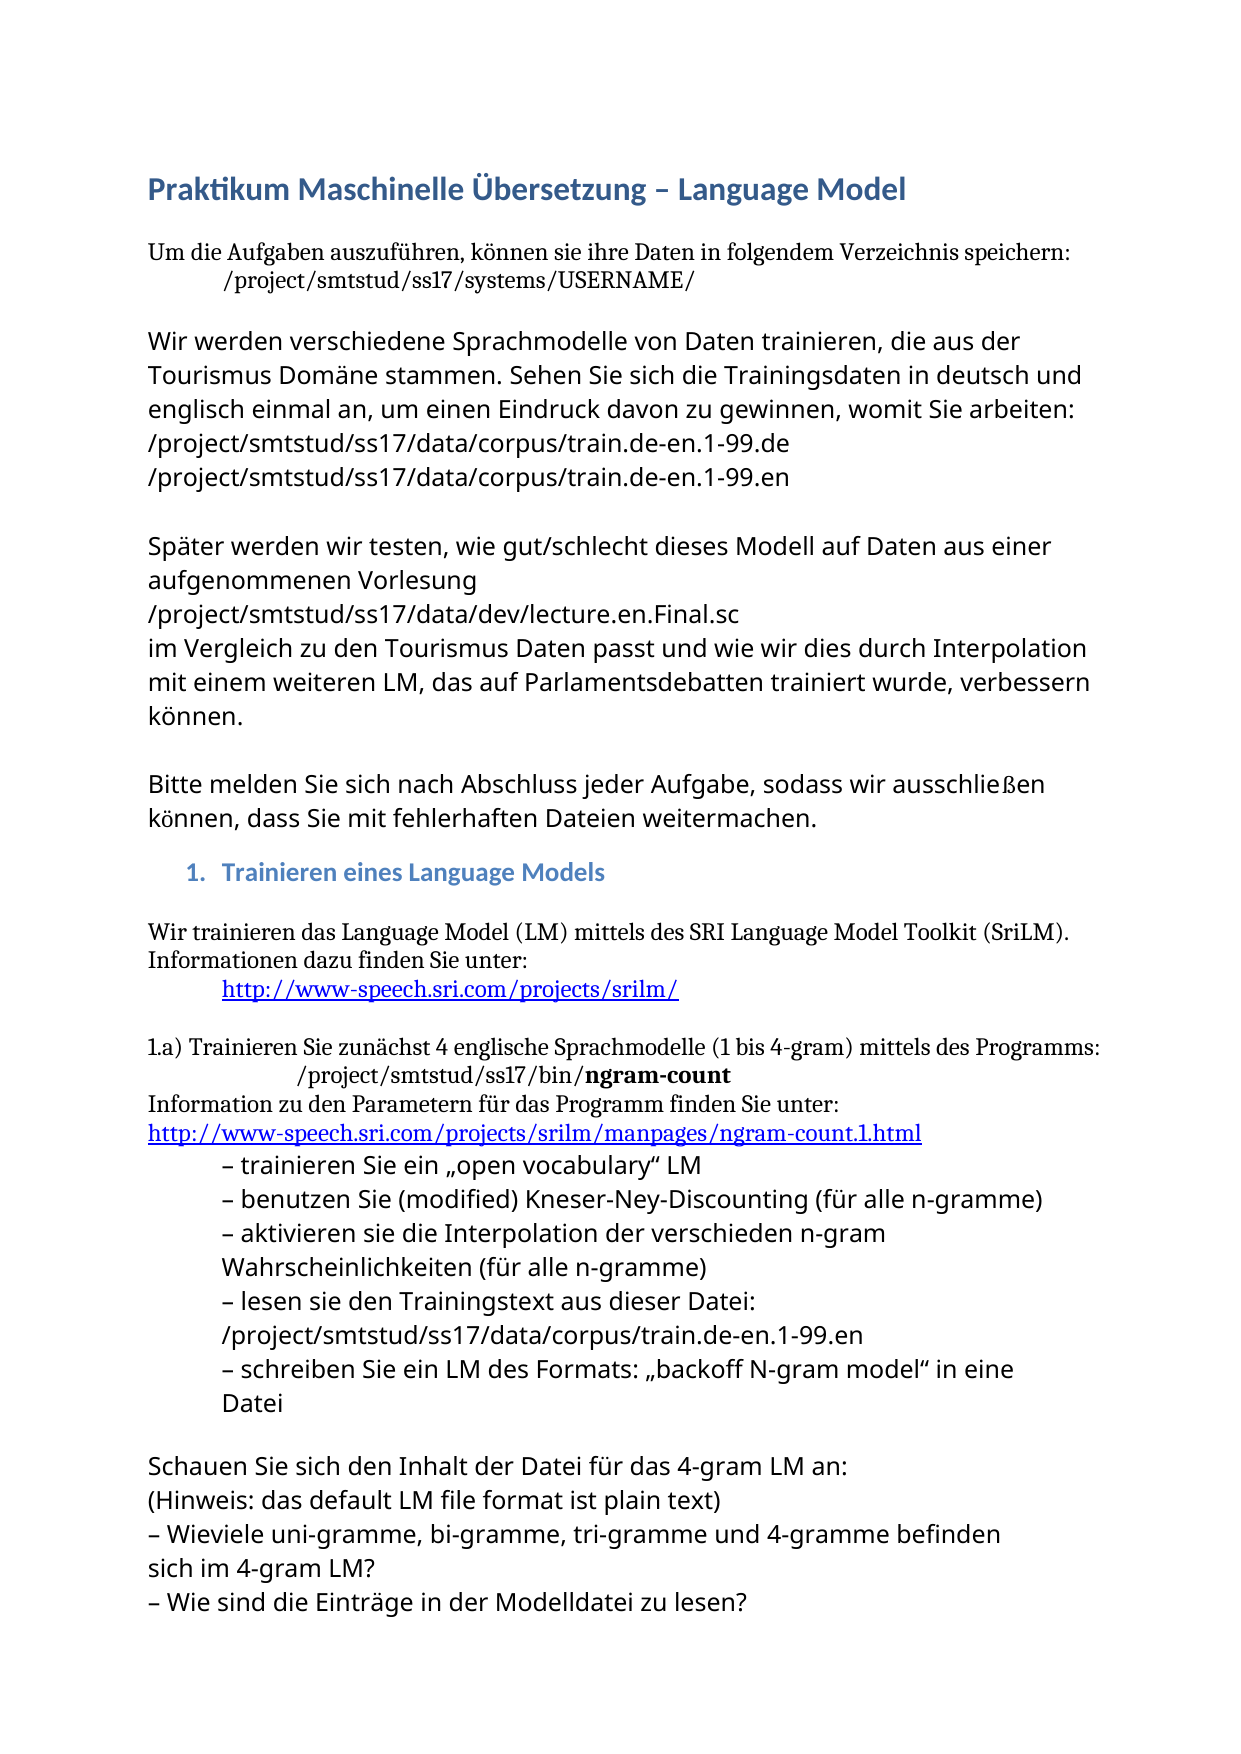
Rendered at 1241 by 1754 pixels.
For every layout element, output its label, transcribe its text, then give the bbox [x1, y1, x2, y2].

text 1.a) Trainieren Sie zunächst 4 englische Sprachmodelle (1 bis 4-gram) mittels des Programms: /project/smtstud/ss17/bin/ngram-count [148, 1032, 1129, 1090]
text – lesen sie den Trainingstext aus dieser Datei: [148, 1284, 1129, 1318]
text Wir trainieren das Language Model (LM) mittels des SRI Language Model Toolkit (SriLM). Informationen dazu finden Sie unter: [148, 917, 1129, 975]
text Datei [148, 1386, 1129, 1420]
text Später werden wir testen, wie gut/schlecht dieses Modell auf Daten aus einer aufgenommenen Vorlesung [148, 528, 1129, 596]
text – Wieviele uni-gramme, bi-gramme, tri-gramme und 4-gramme befinden [148, 1517, 1129, 1551]
text Wir werden verschiedene Sprachmodelle von Daten trainieren, die aus der Tourismus Domäne stammen. Sehen Sie sich die Trainingsdaten in deutsch und englisch einmal an, um einen Eindruck davon zu gewinnen, womit Sie arbeiten: [148, 324, 1129, 426]
text – benutzen Sie (modified) Kneser-Ney-Discounting (für alle n-gramme) [148, 1181, 1129, 1216]
text – trainieren Sie ein „open vocabulary“ LM [148, 1147, 1129, 1181]
text /project/smtstud/ss17/data/corpus/train.de-en.1-99.de [148, 426, 1129, 460]
text – schreiben Sie ein LM des Formats: „backoff N-gram model“ in eine [148, 1352, 1129, 1386]
text sich im 4-gram LM? [148, 1551, 1129, 1585]
subtitle Trainieren eines Language Models [185, 856, 1129, 889]
text /project/smtstud/ss17/data/corpus/train.de-en.1-99.en [148, 460, 1129, 494]
text Schauen Sie sich den Inhalt der Datei für das 4-gram LM an: [148, 1449, 1129, 1483]
text – aktivieren sie die Interpolation der verschieden n-gram [148, 1216, 1129, 1249]
text im Vergleich zu den Tourismus Daten passt und wie wir dies durch Interpolation mit einem weiteren LM, das auf Parlamentsdebatten trainiert wurde, verbessern können. [148, 630, 1129, 733]
text Um die Aufgaben auszuführen, können sie ihre Daten in folgendem Verzeichnis speichern: [148, 238, 1129, 266]
text /project/smtstud/ss17/data/dev/lecture.en.Final.sc [148, 596, 1129, 630]
text http://www-speech.sri.com/projects/srilm/ [148, 975, 1129, 1004]
text Information zu den Parametern für das Programm finden Sie unter: [148, 1090, 1129, 1119]
text /project/smtstud/ss17/data/corpus/train.de-en.1-99.en [148, 1318, 1129, 1352]
text – Wie sind die Einträge in der Modelldatei zu lesen? [148, 1585, 1129, 1619]
text Bitte melden Sie sich nach Abschluss jeder Aufgabe, sodass wir ausschließen können, dass Sie mit fehlerhaften Dateien weitermachen. [148, 767, 1129, 835]
subtitle Praktikum Maschinelle Übersetzung – Language Model [148, 168, 1129, 209]
text http://www-speech.sri.com/projects/srilm/manpages/ngram-count.1.html [148, 1119, 1129, 1147]
text Wahrscheinlichkeiten (für alle n-gramme) [148, 1249, 1129, 1284]
text (Hinweis: das default LM file format ist plain text) [148, 1483, 1129, 1517]
text /project/smtstud/ss17/systems/USERNAME/ [148, 266, 1129, 295]
